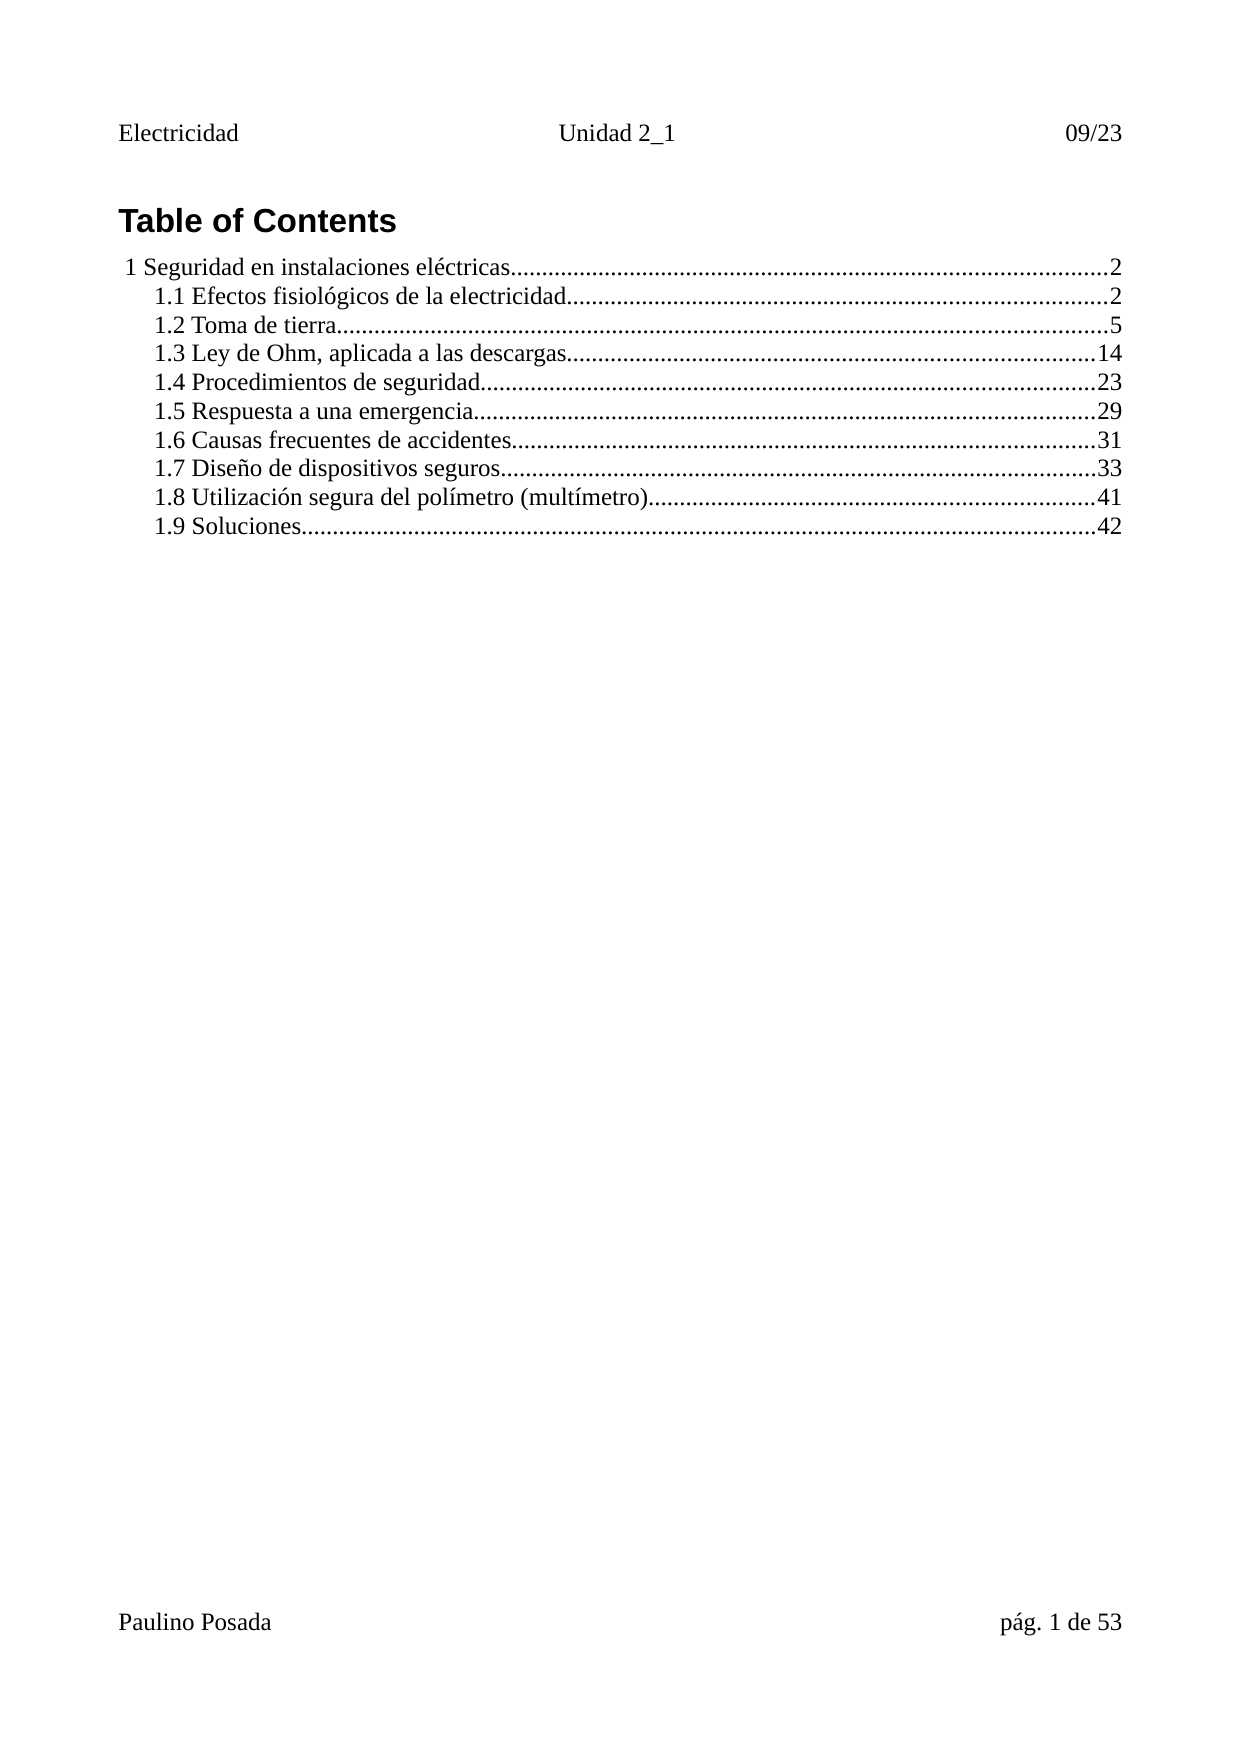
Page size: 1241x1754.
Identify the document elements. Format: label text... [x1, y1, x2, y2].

text 1.9 Soluciones 42 [148, 511, 1122, 540]
subtitle Table of Contents [118, 201, 1122, 240]
text 1 Seguridad en instalaciones eléctricas 2 [118, 252, 1122, 281]
text 1.2 Toma de tierra 5 [148, 310, 1122, 338]
text 1.6 Causas frecuentes de accidentes 31 [148, 425, 1122, 453]
text 1.1 Efectos fisiológicos de la electricidad 2 [148, 281, 1122, 310]
text 1.5 Respuesta a una emergencia 29 [148, 396, 1122, 425]
text 1.3 Ley de Ohm, aplicada a las descargas 14 [148, 338, 1122, 367]
text 1.8 Utilización segura del polímetro (multímetro) 41 [148, 482, 1122, 511]
text 1.7 Diseño de dispositivos seguros 33 [148, 453, 1122, 482]
text 1.4 Procedimientos de seguridad 23 [148, 367, 1122, 396]
